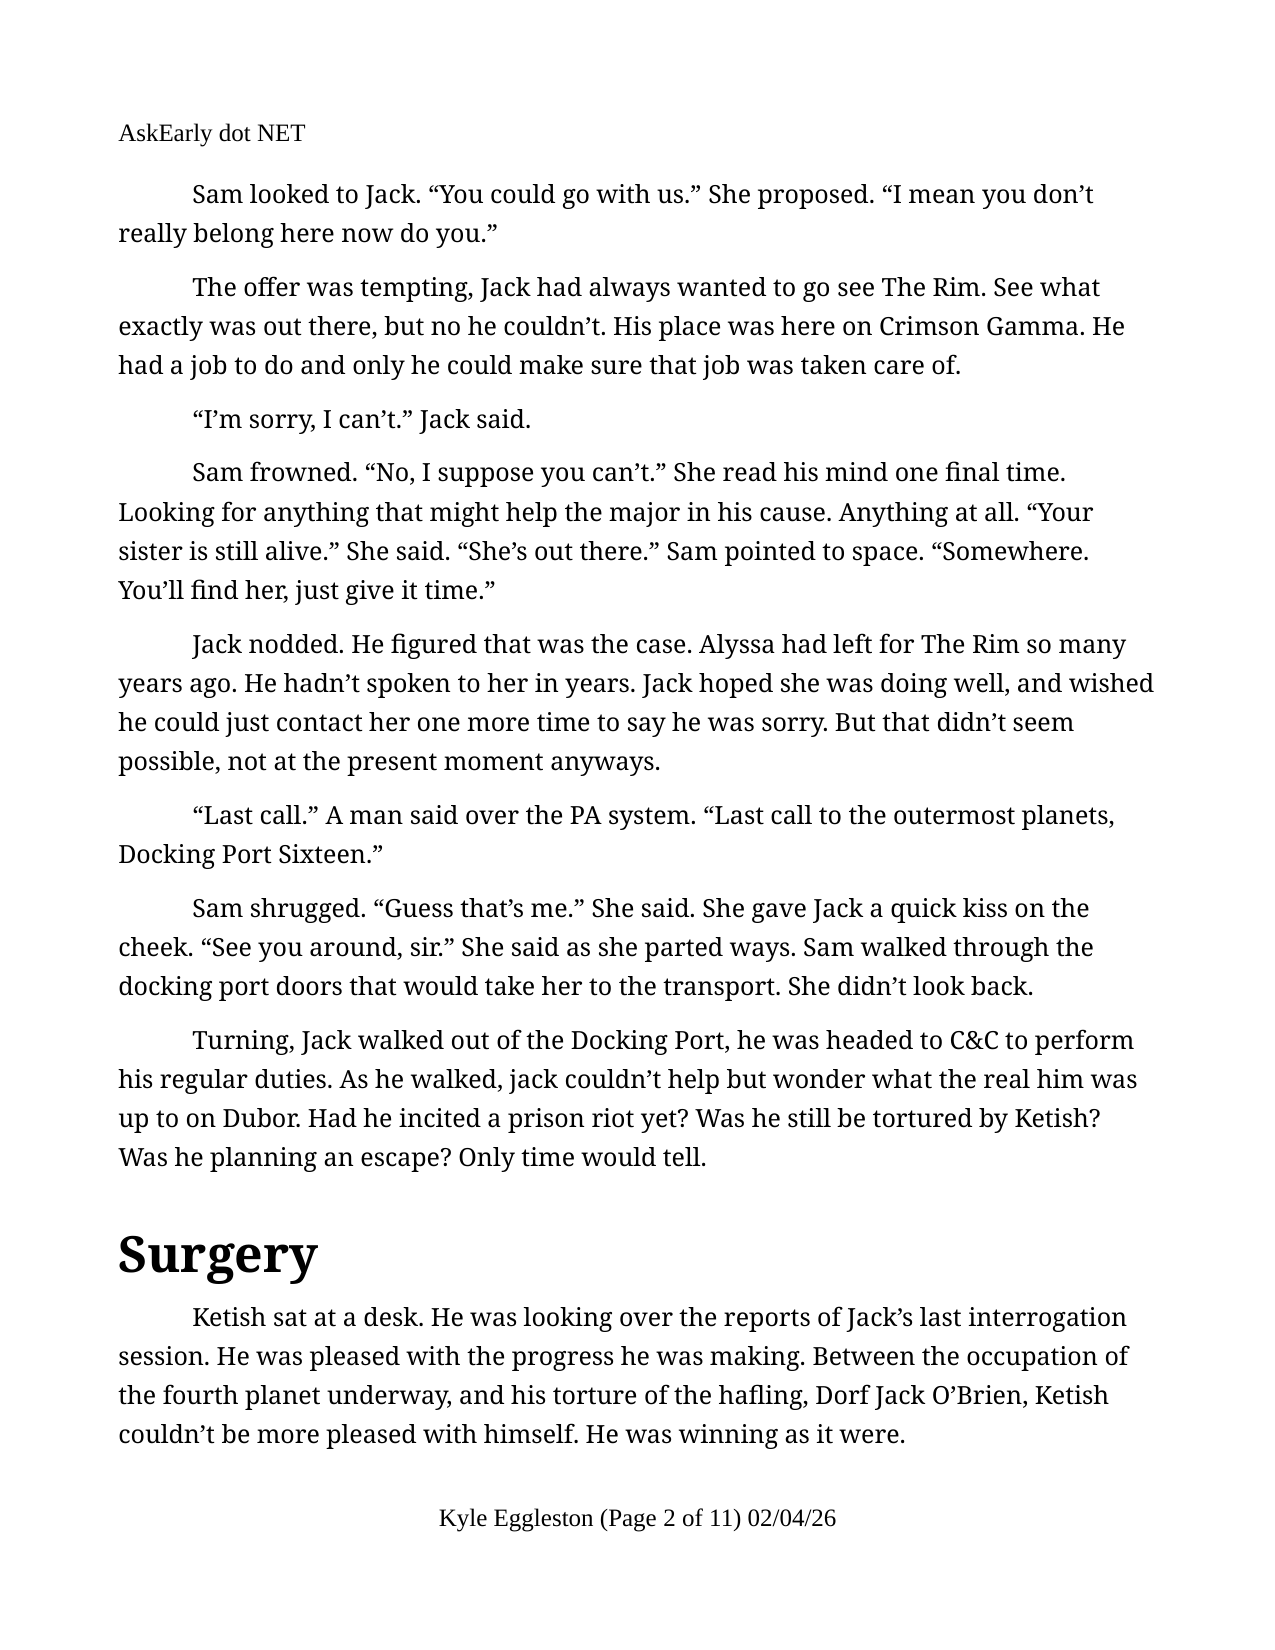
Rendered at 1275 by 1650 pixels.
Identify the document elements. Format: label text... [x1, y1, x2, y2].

text Sam frowned. “No, I suppose you can’t.” She read his mind one final time. Looking for anything that might help the major in his cause. Anything at all. “Your sister is still alive.” She said. “She’s out there.” Sam pointed to space. “Somewhere. You’ll find her, just give it time.” [118, 455, 1157, 607]
text Ketish sat at a desk. He was looking over the reports of Jack’s last interrogation session. He was pleased with the progress he was making. Between the occupation of the fourth planet underway, and his torture of the hafling, Dorf Jack O’Brien, Ketish couldn’t be more pleased with himself. He was winning as it were. [118, 1299, 1157, 1451]
text “Last call.” A man said over the PA system. “Last call to the outermost planets, Docking Port Sixteen.” [118, 798, 1157, 871]
text Sam looked to Jack. “You could go with us.” She proposed. “I mean you don’t really belong here now do you.” [118, 176, 1157, 249]
text Sam shrugged. “Guess that’s me.” She said. She gave Jack a quick kiss on the cheek. “See you around, sir.” She said as she parted ways. Sam walked through the docking port doors that would take her to the transport. She didn’t look back. [118, 891, 1157, 1003]
subtitle Surgery [118, 1219, 1157, 1287]
text Jack nodded. He figured that was the case. Alyssa had left for The Rim so many years ago. He hadn’t spoken to her in years. Jack hoped she was doing well, and wished he could just contact her one more time to say he was sorry. But that didn’t seem possible, not at the present moment anyways. [118, 626, 1157, 778]
text The offer was tempting, Jack had always wanted to go see The Rim. See what exactly was out there, but no he couldn’t. His place was here on Crimson Gamma. He had a job to do and only he could make sure that job was taken care of. [118, 269, 1157, 382]
text Turning, Jack walked out of the Docking Port, he was headed to C&C to perform his regular duties. As he walked, jack couldn’t help but wonder what the real him was up to on Dubor. Had he incited a prison riot yet? Was he still be tortured by Ketish? Was he planning an escape? Only time would tell. [118, 1023, 1157, 1174]
text “I’m sorry, I can’t.” Jack said. [118, 401, 1157, 435]
